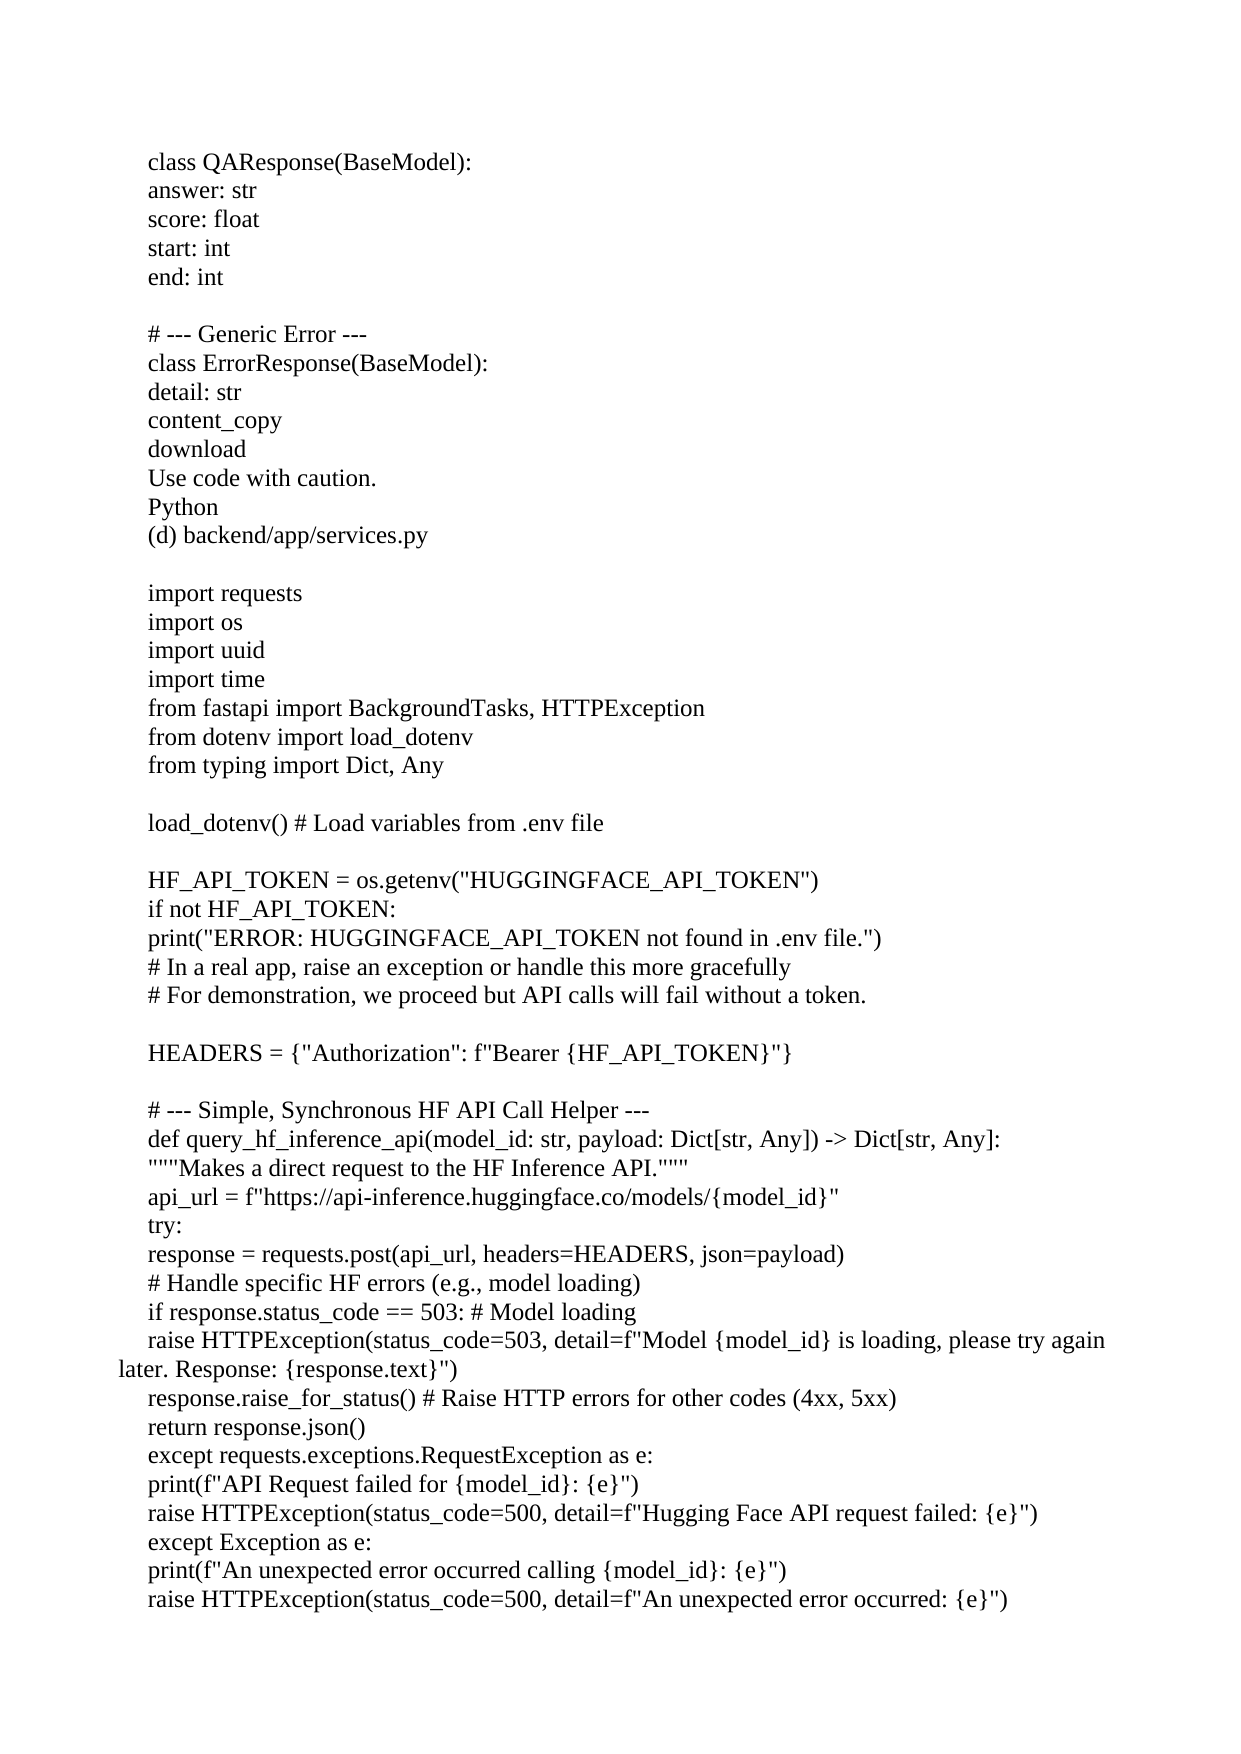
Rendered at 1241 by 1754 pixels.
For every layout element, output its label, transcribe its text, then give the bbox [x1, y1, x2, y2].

text def query_hf_inference_api(model_id: str, payload: Dict[str, Any]) -> Dict[str, Any]: [118, 1124, 1122, 1153]
text print("ERROR: HUGGINGFACE_API_TOKEN not found in .env file.") [118, 923, 1122, 952]
text import os [118, 607, 1122, 636]
text except Exception as e: [118, 1527, 1122, 1556]
text load_dotenv() # Load variables from .env file [118, 808, 1122, 837]
text except requests.exceptions.RequestException as e: [118, 1441, 1122, 1469]
text if not HF_API_TOKEN: [118, 894, 1122, 923]
text answer: str [118, 176, 1122, 204]
text try: [118, 1211, 1122, 1239]
text print(f"An unexpected error occurred calling {model_id}: {e}") [118, 1556, 1122, 1584]
text response.raise_for_status() # Raise HTTP errors for other codes (4xx, 5xx) [118, 1383, 1122, 1412]
text from typing import Dict, Any [118, 751, 1122, 779]
text Python [118, 492, 1122, 521]
text from fastapi import BackgroundTasks, HTTPException [118, 693, 1122, 722]
text print(f"API Request failed for {model_id}: {e}") [118, 1469, 1122, 1498]
text score: float [118, 204, 1122, 233]
text class QAResponse(BaseModel): [118, 147, 1122, 176]
text class ErrorResponse(BaseModel): [118, 348, 1122, 377]
text start: int [118, 233, 1122, 262]
text import uuid [118, 636, 1122, 664]
text # For demonstration, we proceed but API calls will fail without a token. [118, 981, 1122, 1009]
text # --- Simple, Synchronous HF API Call Helper --- [118, 1096, 1122, 1124]
text HEADERS = {"Authorization": f"Bearer {HF_API_TOKEN}"} [118, 1038, 1122, 1067]
text api_url = f"https://api-inference.huggingface.co/models/{model_id}" [118, 1182, 1122, 1211]
text content_copy [118, 406, 1122, 434]
text # Handle specific HF errors (e.g., model loading) [118, 1268, 1122, 1297]
text import time [118, 664, 1122, 693]
text raise HTTPException(status_code=503, detail=f"Model {model_id} is loading, please try again later. Response: {response.text}") [118, 1326, 1122, 1383]
text import requests [118, 578, 1122, 607]
text # In a real app, raise an exception or handle this more gracefully [118, 952, 1122, 981]
text download [118, 434, 1122, 463]
text # --- Generic Error --- [118, 319, 1122, 348]
text end: int [118, 262, 1122, 291]
text Use code with caution. [118, 463, 1122, 492]
text response = requests.post(api_url, headers=HEADERS, json=payload) [118, 1239, 1122, 1268]
text HF_API_TOKEN = os.getenv("HUGGINGFACE_API_TOKEN") [118, 866, 1122, 894]
text """Makes a direct request to the HF Inference API.""" [118, 1153, 1122, 1182]
text (d) backend/app/services.py [118, 521, 1122, 549]
text raise HTTPException(status_code=500, detail=f"Hugging Face API request failed: {e}") [118, 1498, 1122, 1527]
text if response.status_code == 503: # Model loading [118, 1297, 1122, 1326]
text raise HTTPException(status_code=500, detail=f"An unexpected error occurred: {e}") [118, 1584, 1122, 1613]
text detail: str [118, 377, 1122, 406]
text return response.json() [118, 1412, 1122, 1441]
text from dotenv import load_dotenv [118, 722, 1122, 751]
